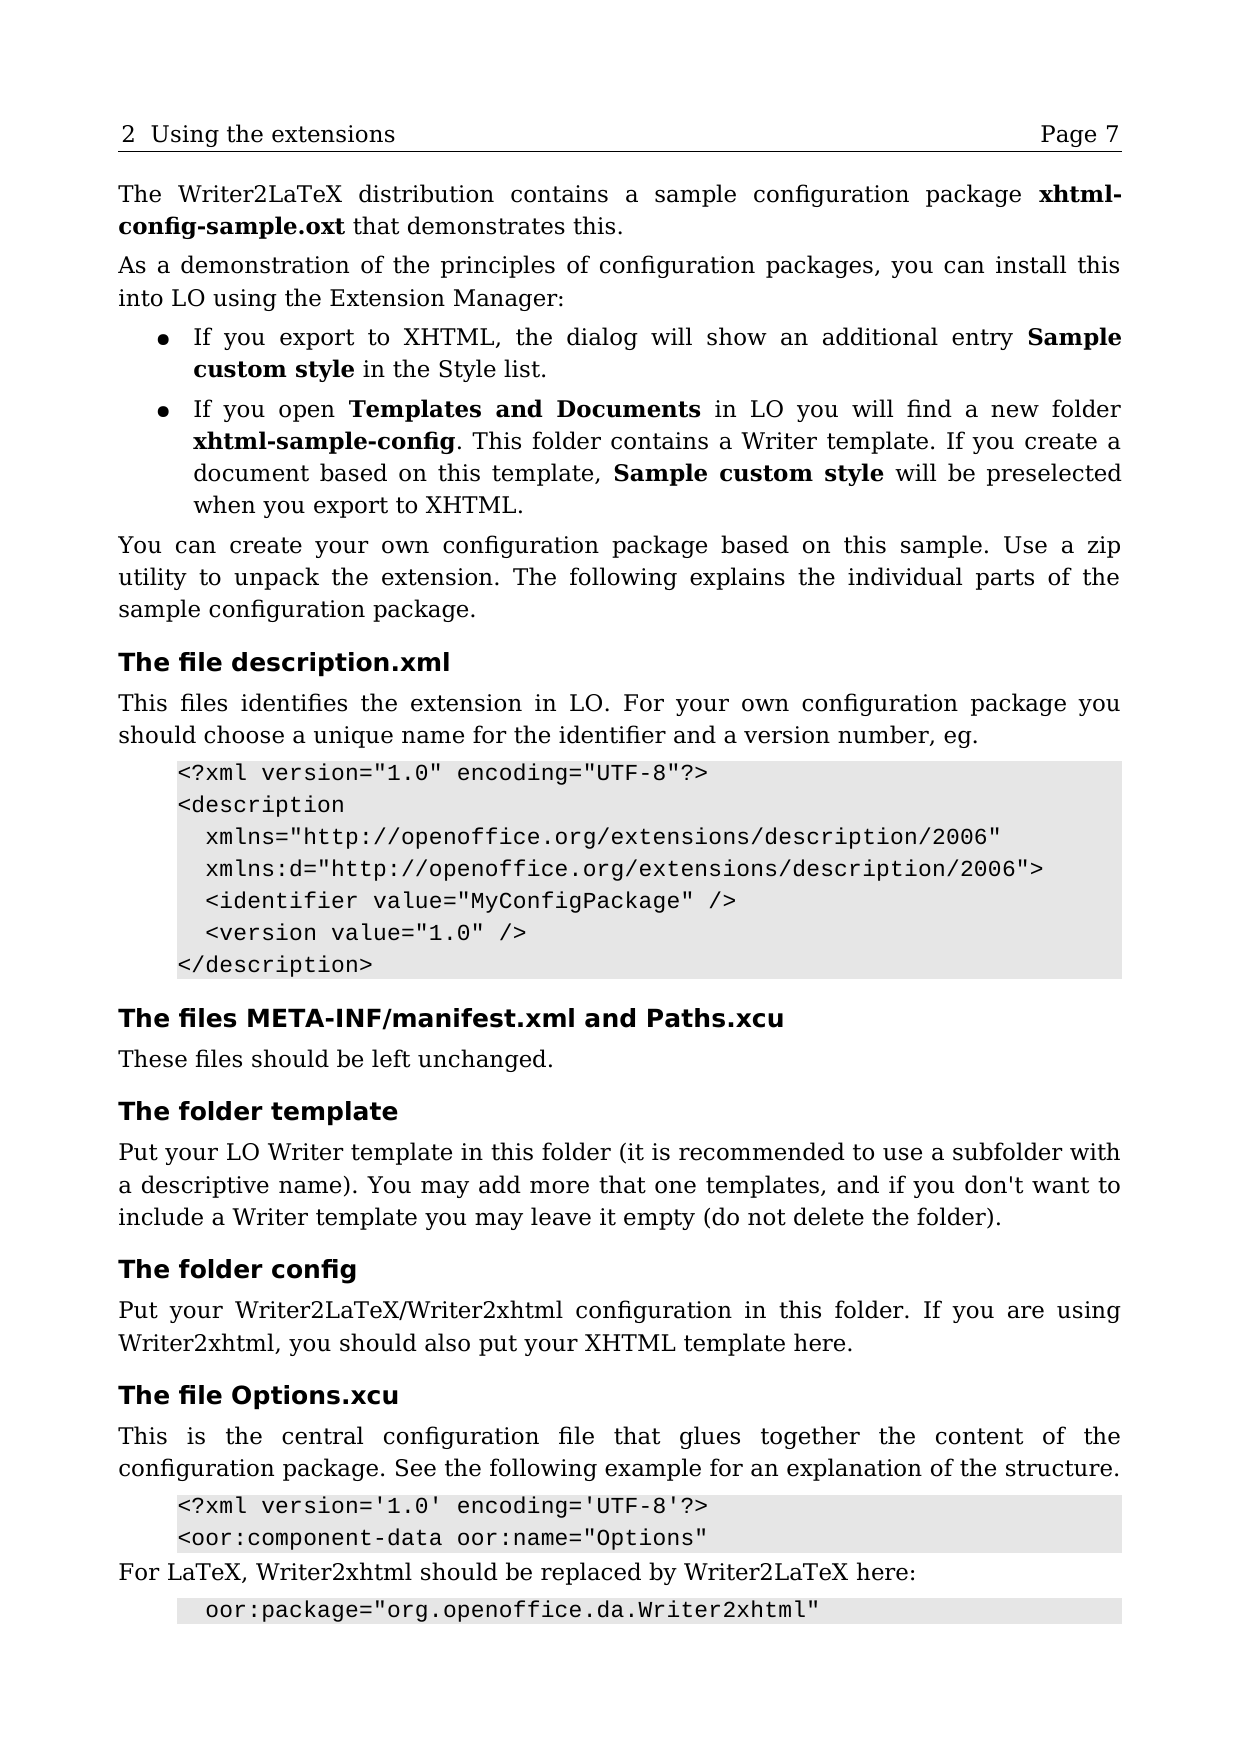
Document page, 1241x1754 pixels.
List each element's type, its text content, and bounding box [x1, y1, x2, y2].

subtitle The folder config [118, 1256, 1122, 1285]
text The Writer2LaTeX distribution contains a sample configuration package xhtml-config-sample.oxt that demonstrates this. [118, 181, 1122, 240]
list If you export to XHTML, the dialog will show an additional entry Sample custom style in the Style list. [156, 324, 1122, 383]
text xmlns="http://openoffice.org/extensions/description/2006" [177, 825, 1122, 851]
text <description [177, 793, 1122, 819]
subtitle The files META-INF/manifest.xml and Paths.xcu [118, 1004, 1122, 1033]
text <version value="1.0" /> [177, 921, 1122, 947]
text <identifier value="MyConfigPackage" /> [177, 889, 1122, 915]
text As a demonstration of the principles of configuration packages, you can install this into LO using the Extension Manager: [118, 252, 1122, 311]
text Put your Writer2LaTeX/Writer2xhtml configuration in this folder. If you are using Writer2xhtml, you should also put your XHTML template here. [118, 1297, 1122, 1357]
list If you open Templates and Documents in LO you will find a new folder xhtml-sample-config. This folder contains a Writer template. If you create a document based on this template, Sample custom style will be preselected when you export to XHTML. [156, 396, 1122, 519]
text </description> [177, 953, 1122, 979]
text oor:package="org.openoffice.da.Writer2xhtml" [177, 1598, 1122, 1624]
text Put your LO Writer template in this folder (it is recommended to use a subfolder with a descriptive name). You may add more that one templates, and if you don't want to include a Writer template you may leave it empty (do not delete the folder). [118, 1139, 1122, 1231]
text <oor:component-data oor:name="Options" [177, 1527, 1122, 1553]
subtitle The folder template [118, 1098, 1122, 1127]
subtitle The file Options.xcu [118, 1382, 1122, 1411]
text xmlns:d="http://openoffice.org/extensions/description/2006"> [177, 857, 1122, 883]
text <?xml version='1.0' encoding='UTF-8'?> [177, 1495, 1122, 1521]
text <?xml version="1.0" encoding="UTF-8"?> [177, 761, 1122, 787]
text This is the central configuration file that glues together the content of the configuration package. See the following example for an explanation of the structure. [118, 1423, 1122, 1482]
text You can create your own configuration package based on this sample. Use a zip utility to unpack the extension. The following explains the individual parts of the sample configuration package. [118, 532, 1122, 623]
text These files should be left unchanged. [118, 1046, 1122, 1073]
text This files identifies the extension in LO. For your own configuration package you should choose a unique name for the identifier and a version number, eg. [118, 690, 1122, 749]
subtitle The file description.xml [118, 648, 1122, 677]
text For LaTeX, Writer2xhtml should be replaced by Writer2LaTeX here: [118, 1559, 1122, 1586]
